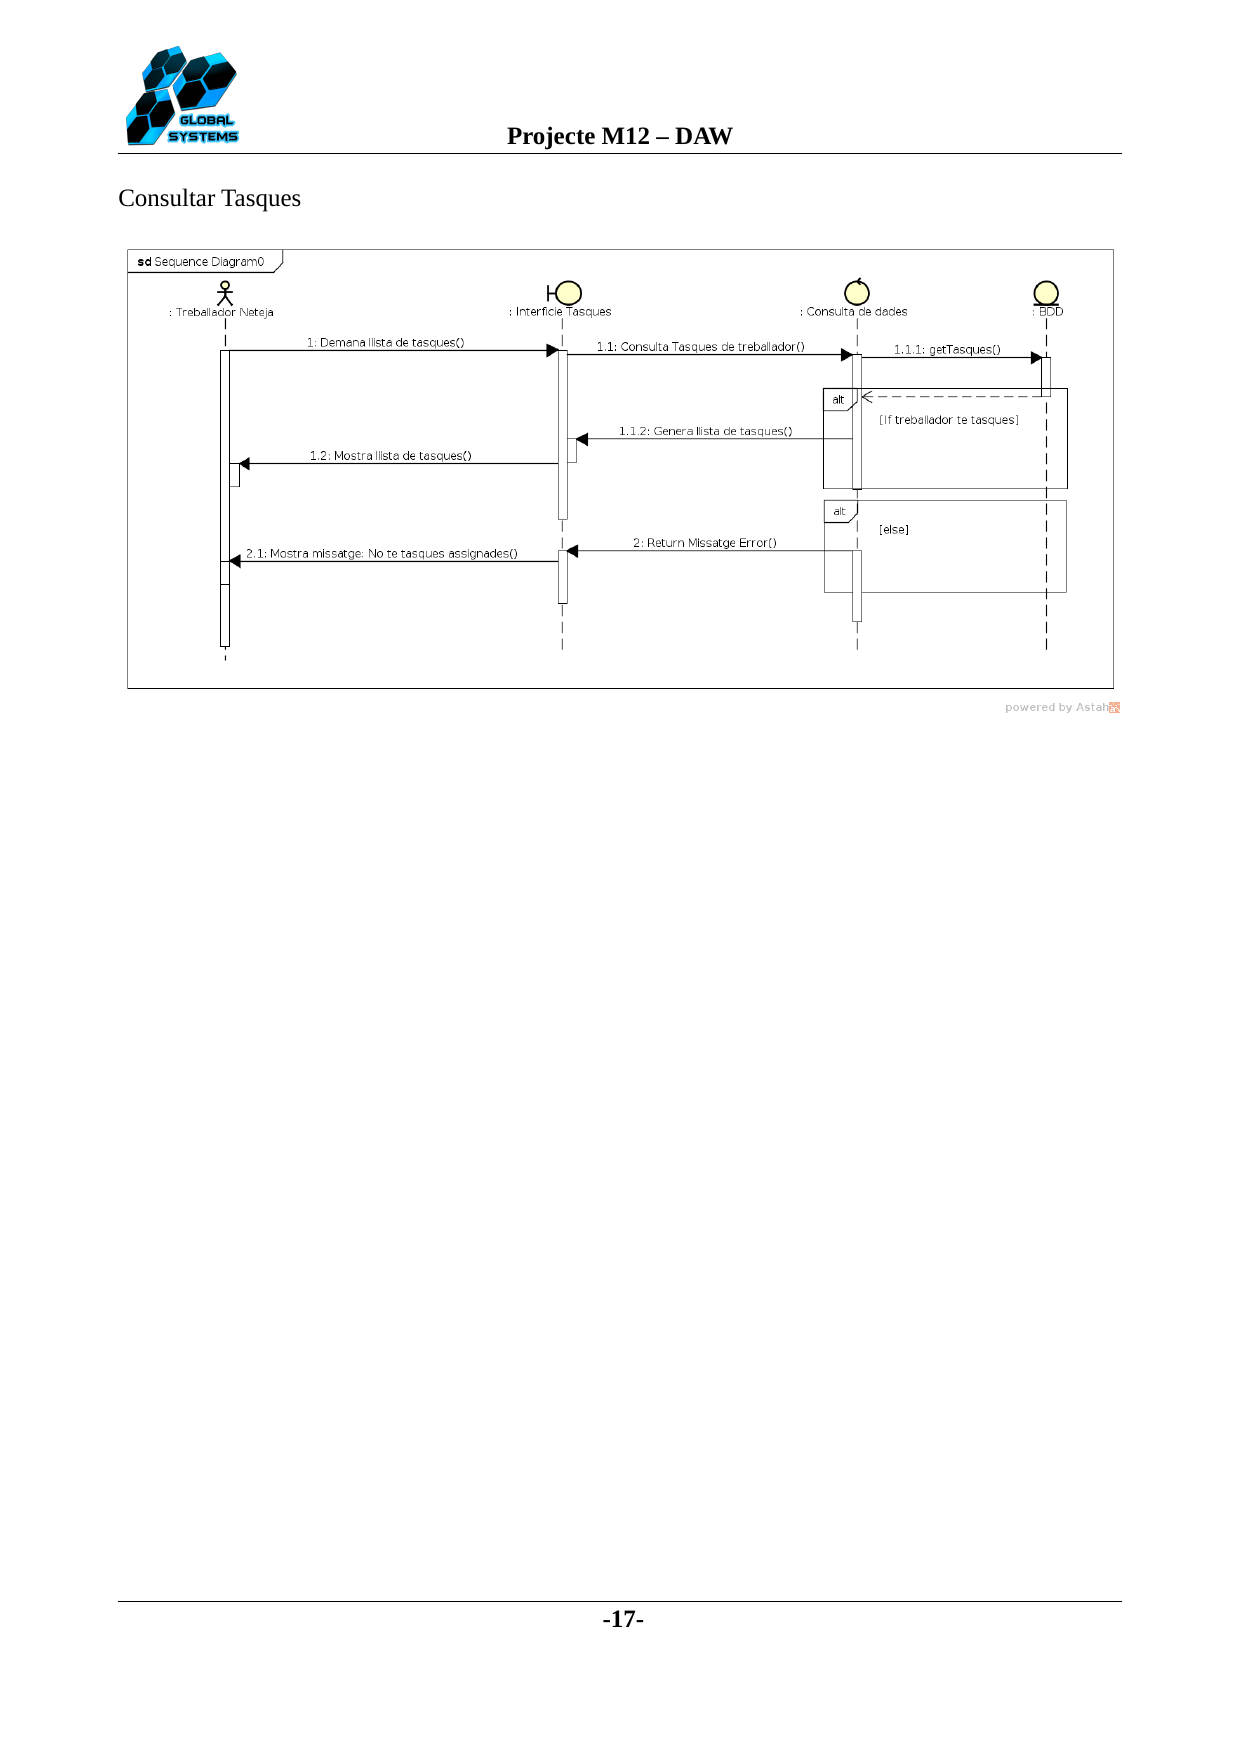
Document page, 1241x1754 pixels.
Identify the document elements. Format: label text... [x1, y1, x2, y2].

picture [118, 240, 1123, 716]
text Consultar Tasques [118, 183, 1122, 212]
picture [121, 20, 244, 165]
